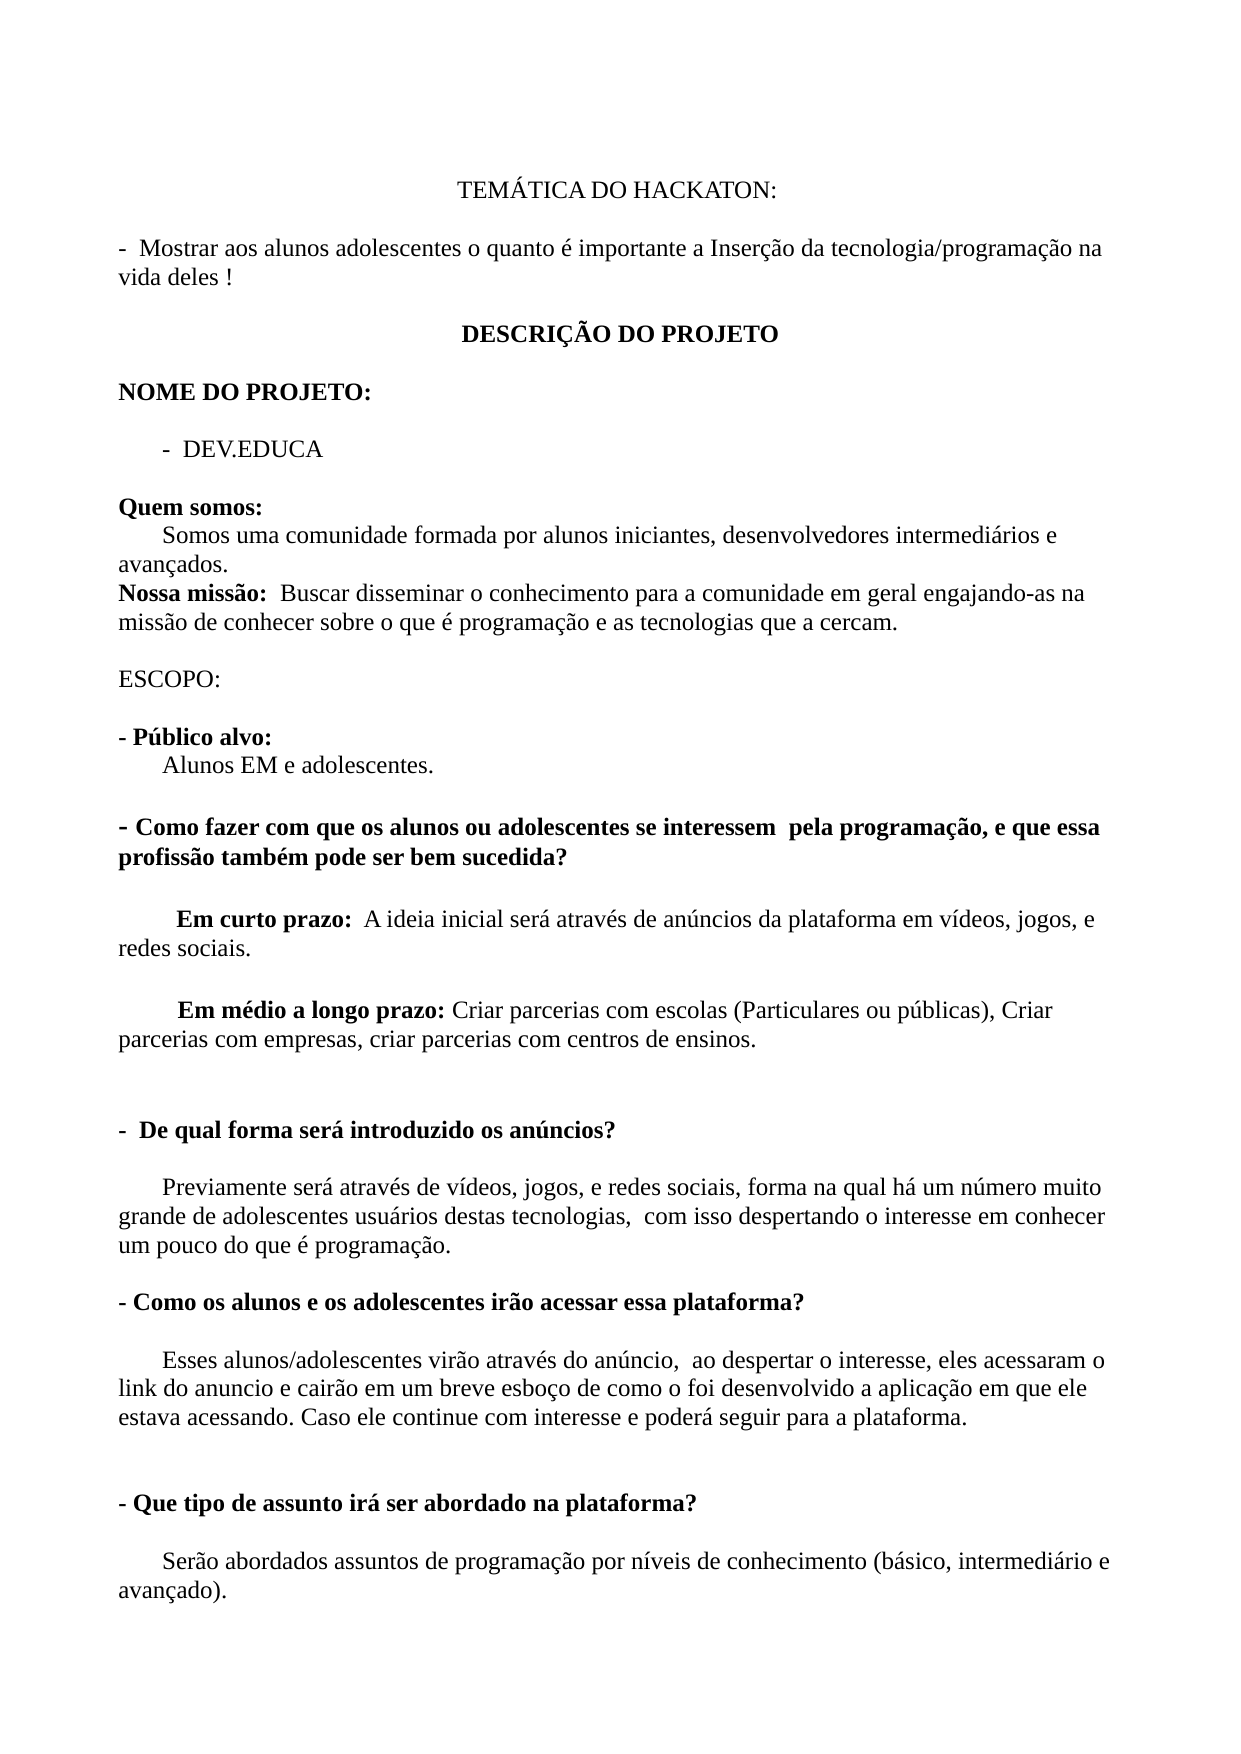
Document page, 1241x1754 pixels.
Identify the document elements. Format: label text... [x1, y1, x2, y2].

text - Como os alunos e os adolescentes irão acessar essa plataforma? [118, 1287, 1122, 1316]
text Em médio a longo prazo: Criar parcerias com escolas (Particulares ou públicas), Criar parcerias com empresas, criar parcerias com centros de ensinos. [118, 995, 1122, 1052]
text - Público alvo: [118, 722, 1122, 751]
text Previamente será através de vídeos, jogos, e redes sociais, forma na qual há um número muito grande de adolescentes usuários destas tecnologias, com isso despertando o interesse em conhecer um pouco do que é programação. [118, 1172, 1122, 1258]
text TEMÁTICA DO HACKATON: [118, 176, 1122, 204]
text - Mostrar aos alunos adolescentes o quanto é importante a Inserção da tecnologia/programação na vida deles ! [118, 233, 1122, 291]
text - DEV.EDUCA [118, 434, 1122, 463]
text Nossa missão: Buscar disseminar o conhecimento para a comunidade em geral engajando-as na missão de conhecer sobre o que é programação e as tecnologias que a cercam. [118, 578, 1122, 636]
text Em curto prazo: A ideia inicial será através de anúncios da plataforma em vídeos, jogos, e redes sociais. [118, 904, 1122, 961]
text NOME DO PROJETO: [118, 377, 1122, 406]
text Alunos EM e adolescentes. [118, 751, 1122, 779]
text Quem somos: [118, 492, 1122, 521]
text ESCOPO: [118, 664, 1122, 693]
text - Como fazer com que os alunos ou adolescentes se interessem pela programação, e que essa profissão também pode ser bem sucedida? [118, 808, 1122, 870]
text - Que tipo de assunto irá ser abordado na plataforma? [118, 1488, 1122, 1517]
text Somos uma comunidade formada por alunos iniciantes, desenvolvedores intermediários e avançados. [118, 521, 1122, 578]
text Serão abordados assuntos de programação por níveis de conhecimento (básico, intermediário e avançado). [118, 1546, 1122, 1603]
text Esses alunos/adolescentes virão através do anúncio, ao despertar o interesse, eles acessaram o link do anuncio e cairão em um breve esboço de como o foi desenvolvido a aplicação em que ele estava acessando. Caso ele continue com interesse e poderá seguir para a plataforma. [118, 1345, 1122, 1431]
text DESCRIÇÃO DO PROJETO [118, 319, 1122, 348]
text - De qual forma será introduzido os anúncios? [118, 1115, 1122, 1143]
